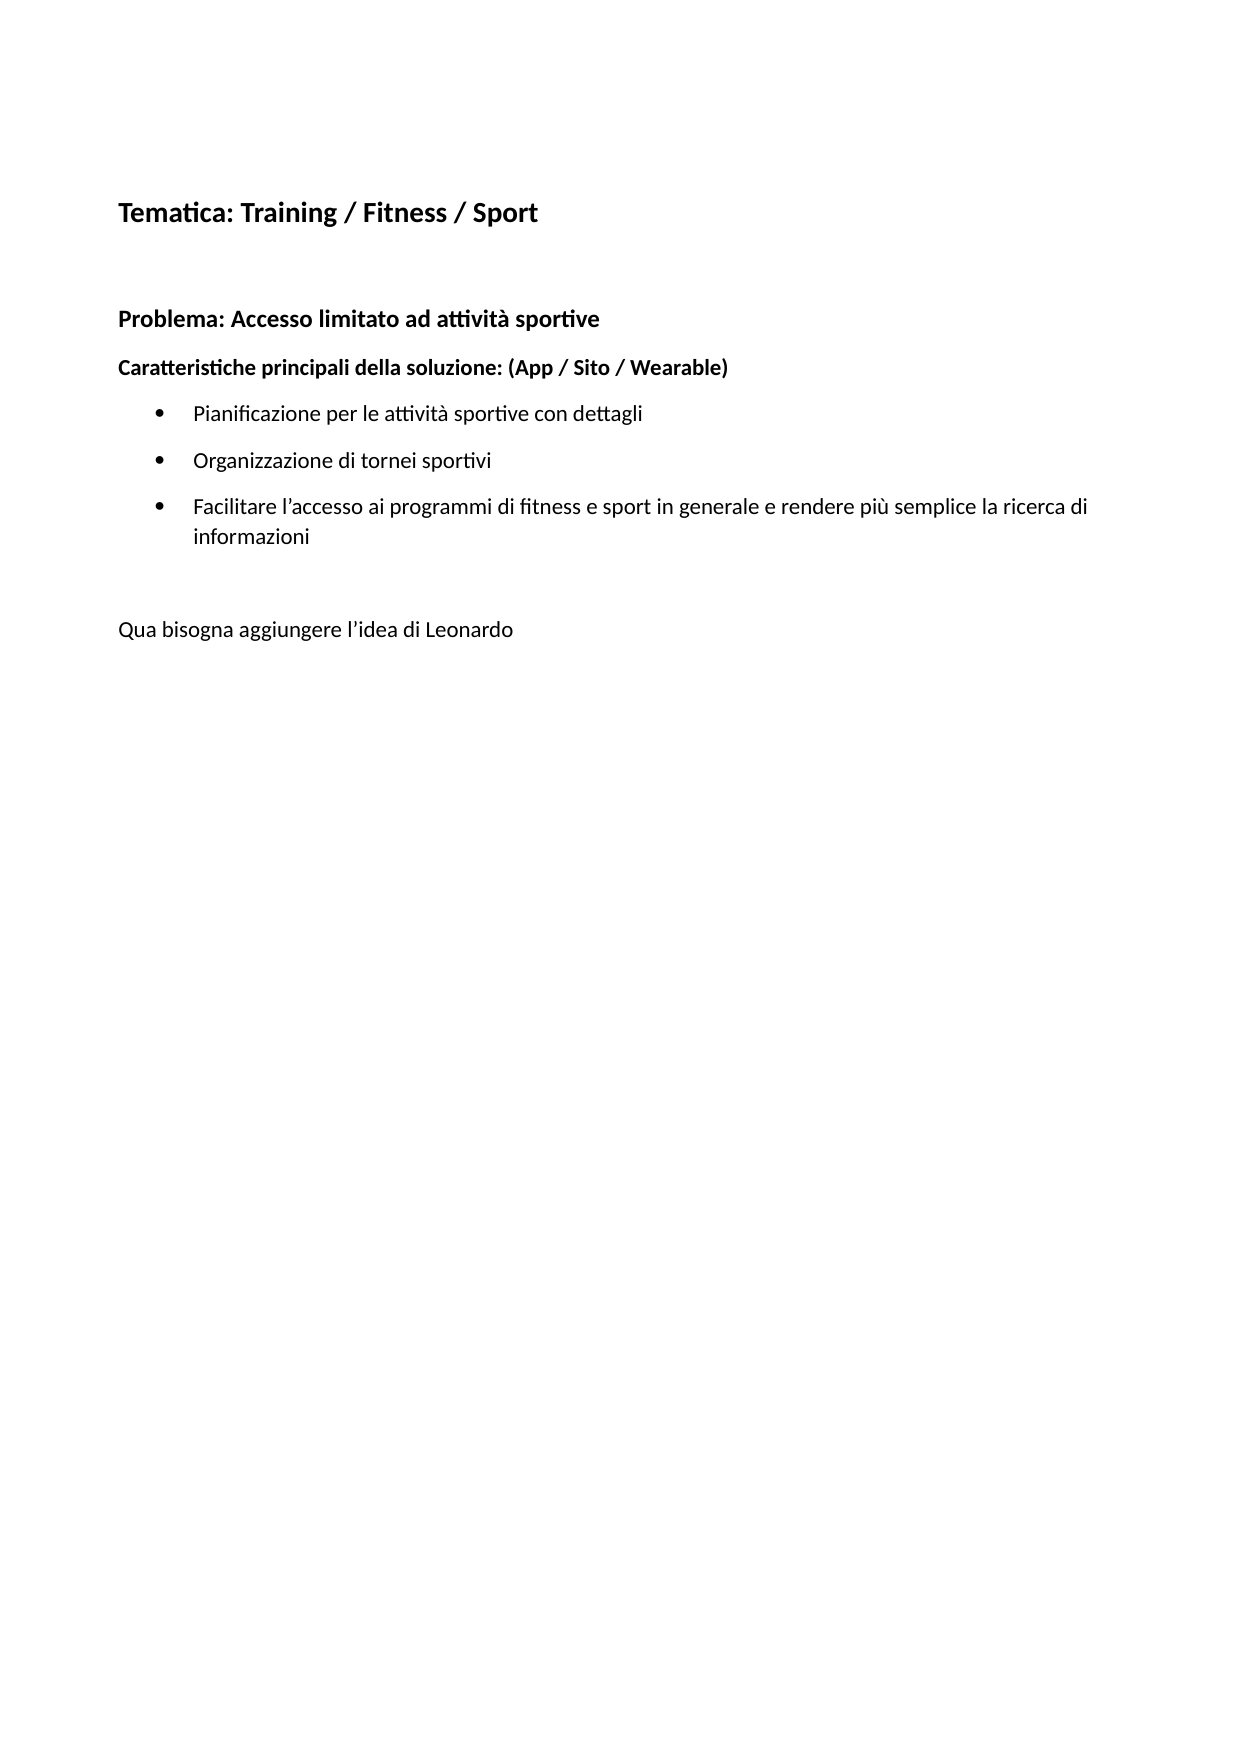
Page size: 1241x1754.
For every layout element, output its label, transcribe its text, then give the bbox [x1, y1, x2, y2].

text Caratteristiche principali della soluzione: (App / Sito / Wearable) [118, 353, 1122, 381]
text Qua bisogna aggiungere l’idea di Leonardo [118, 616, 1122, 643]
text Problema: Accesso limitato ad attività sportive [118, 303, 1122, 334]
text Tematica: Training / Fitness / Sport [118, 194, 1122, 230]
list Organizzazione di tornei sportivi [156, 446, 1122, 474]
list Pianificazione per le attività sportive con dettagli [156, 399, 1122, 427]
list Facilitare l’accesso ai programmi di fitness e sport in generale e rendere più semplice la ricerca di informazioni [156, 492, 1122, 550]
